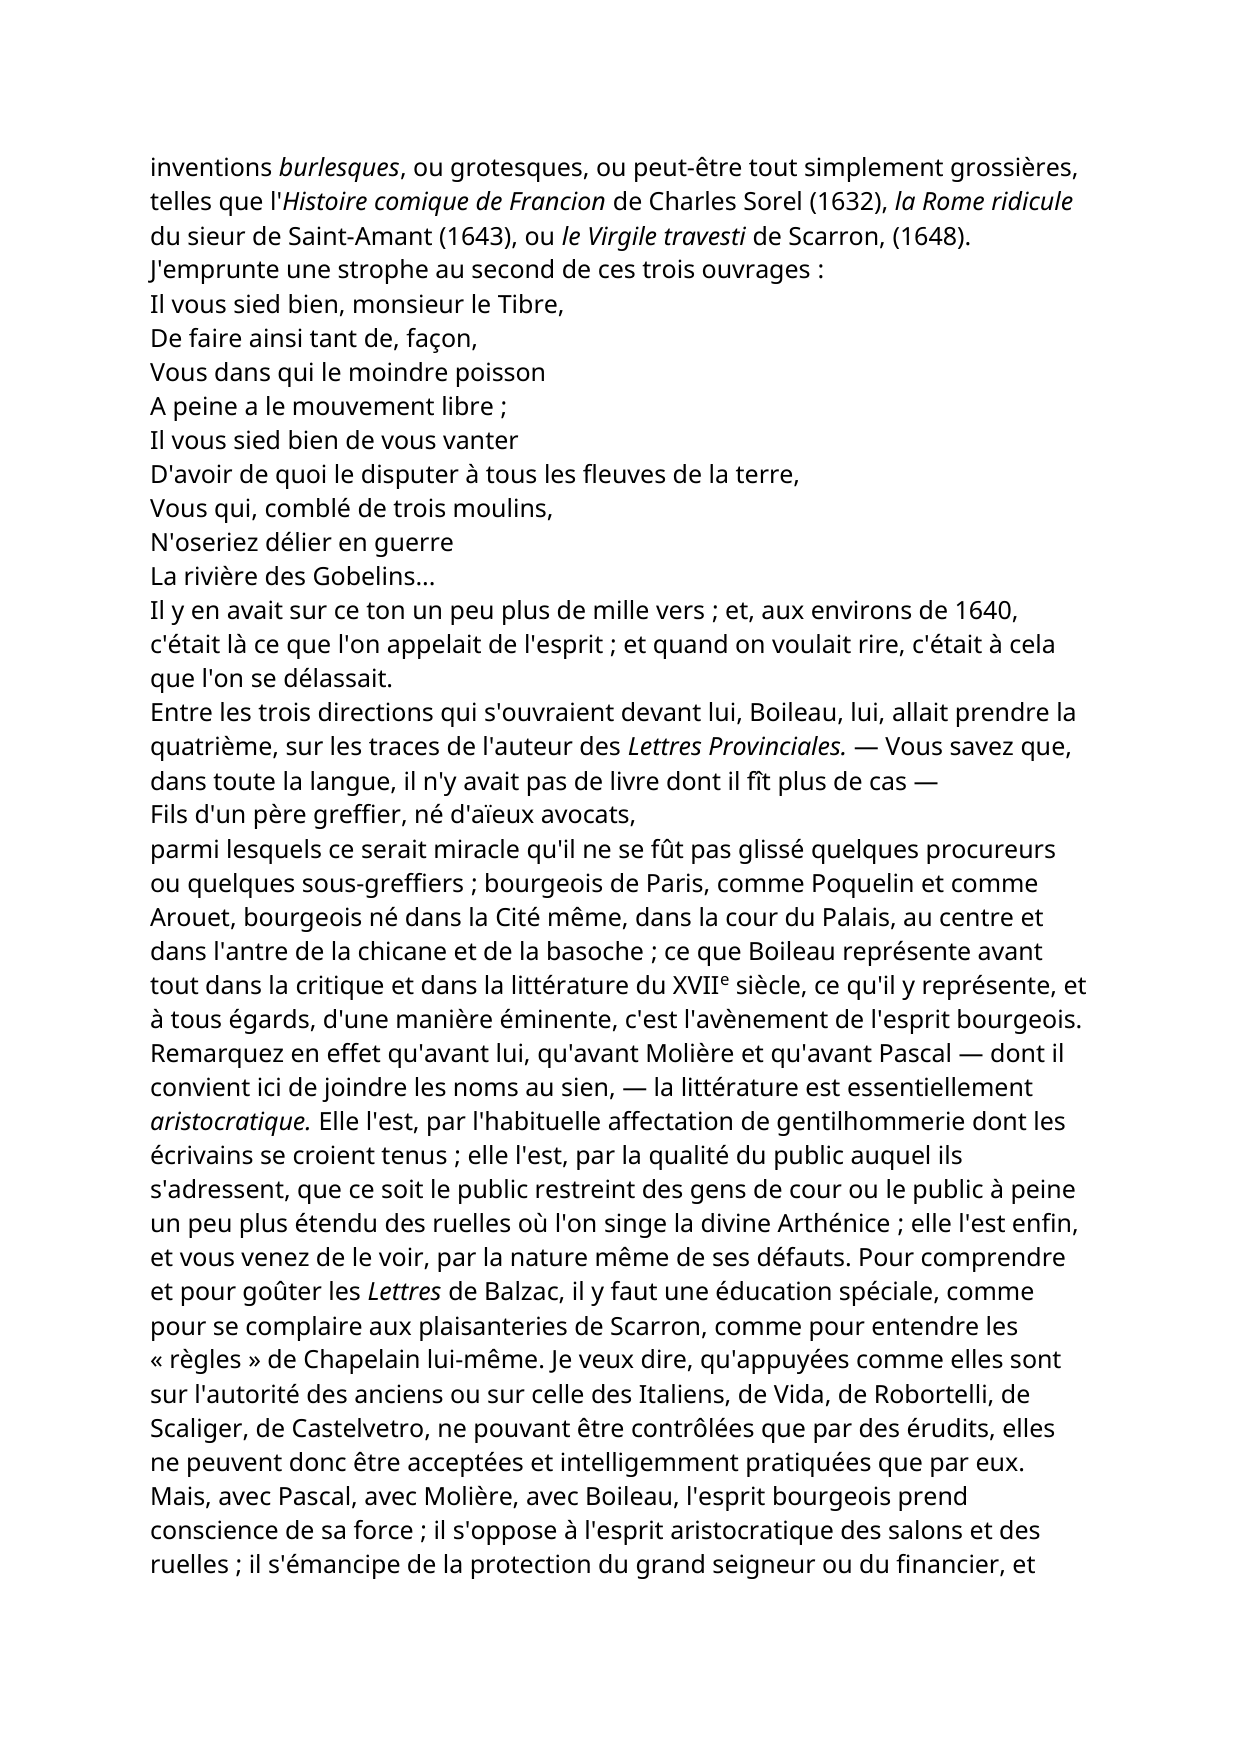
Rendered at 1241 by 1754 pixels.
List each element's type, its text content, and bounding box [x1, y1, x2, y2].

text De faire ainsi tant de, façon, [150, 320, 1091, 354]
text Il y en avait sur ce ton un peu plus de mille vers ; et, aux environs de 1640, c'était là ce que l'on appelait de l'esprit ; et quand on voulait rire, c'était à cela que l'on se délassait. [150, 593, 1091, 695]
text Fils d'un père greffier, né d'aïeux avocats, [150, 797, 1091, 831]
text La rivière des Gobelins... [150, 559, 1091, 593]
text Il vous sied bien, monsieur le Tibre, [150, 286, 1091, 320]
text parmi lesquels ce serait miracle qu'il ne se fût pas glissé quelques procureurs ou quelques sous-greffiers ; bourgeois de Paris, comme Poquelin et comme Arouet, bourgeois né dans la Cité même, dans la cour du Palais, au centre et dans l'antre de la chicane et de la basoche ; ce que Boileau représente avant tout dans la critique et dans la littérature du XVIIe siècle, ce qu'il y représente, et à tous égards, d'une manière éminente, c'est l'avènement de l'esprit bourgeois. [150, 831, 1091, 1036]
text Entre les trois directions qui s'ouvraient devant lui, Boileau, lui, allait prendre la quatrième, sur les traces de l'auteur des Lettres Provinciales. — Vous savez que, dans toute la langue, il n'y avait pas de livre dont il fît plus de cas — [150, 695, 1091, 797]
text Remarquez en effet qu'avant lui, qu'avant Molière et qu'avant Pascal — dont il convient ici de joindre les noms au sien, — la littérature est essentiellement aristocratique. Elle l'est, par l'habituelle affectation de gentilhommerie dont les écrivains se croient tenus ; elle l'est, par la qualité du public auquel ils s'adressent, que ce soit le public restreint des gens de cour ou le public à peine un peu plus étendu des ruelles où l'on singe la divine Arthénice ; elle l'est enfin, et vous venez de le voir, par la nature même de ses défauts. Pour comprendre et pour goûter les Lettres de Balzac, il y faut une éducation spéciale, comme pour se complaire aux plaisanteries de Scarron, comme pour entendre les « règles » de Chapelain lui-même. Je veux dire, qu'appuyées comme elles sont sur l'autorité des anciens ou sur celle des Italiens, de Vida, de Robortelli, de Scaliger, de Castelvetro, ne pouvant être contrôlées que par des érudits, elles ne peuvent donc être acceptées et intelligemment pratiquées que par eux. Mais, avec Pascal, avec Molière, avec Boileau, l'esprit bourgeois prend conscience de sa force ; il s'oppose à l'esprit aristocratique des salons et des ruelles ; il s'émancipe de la protection du grand seigneur ou du financier, et [150, 1036, 1091, 1581]
text Vous qui, comblé de trois moulins, [150, 491, 1091, 525]
text Vous dans qui le moindre poisson [150, 354, 1091, 388]
text N'oseriez délier en guerre [150, 525, 1091, 559]
text inventions burlesques, ou grotesques, ou peut-être tout simplement grossières, telles que l'Histoire comique de Francion de Charles Sorel (1632), la Rome ridicule du sieur de Saint-Amant (1643), ou le Virgile travesti de Scarron, (1648). J'emprunte une strophe au second de ces trois ouvrages : [150, 150, 1091, 286]
text Il vous sied bien de vous vanter [150, 422, 1091, 457]
text A peine a le mouvement libre ; [150, 388, 1091, 422]
text D'avoir de quoi le disputer à tous les fleuves de la terre, [150, 457, 1091, 491]
